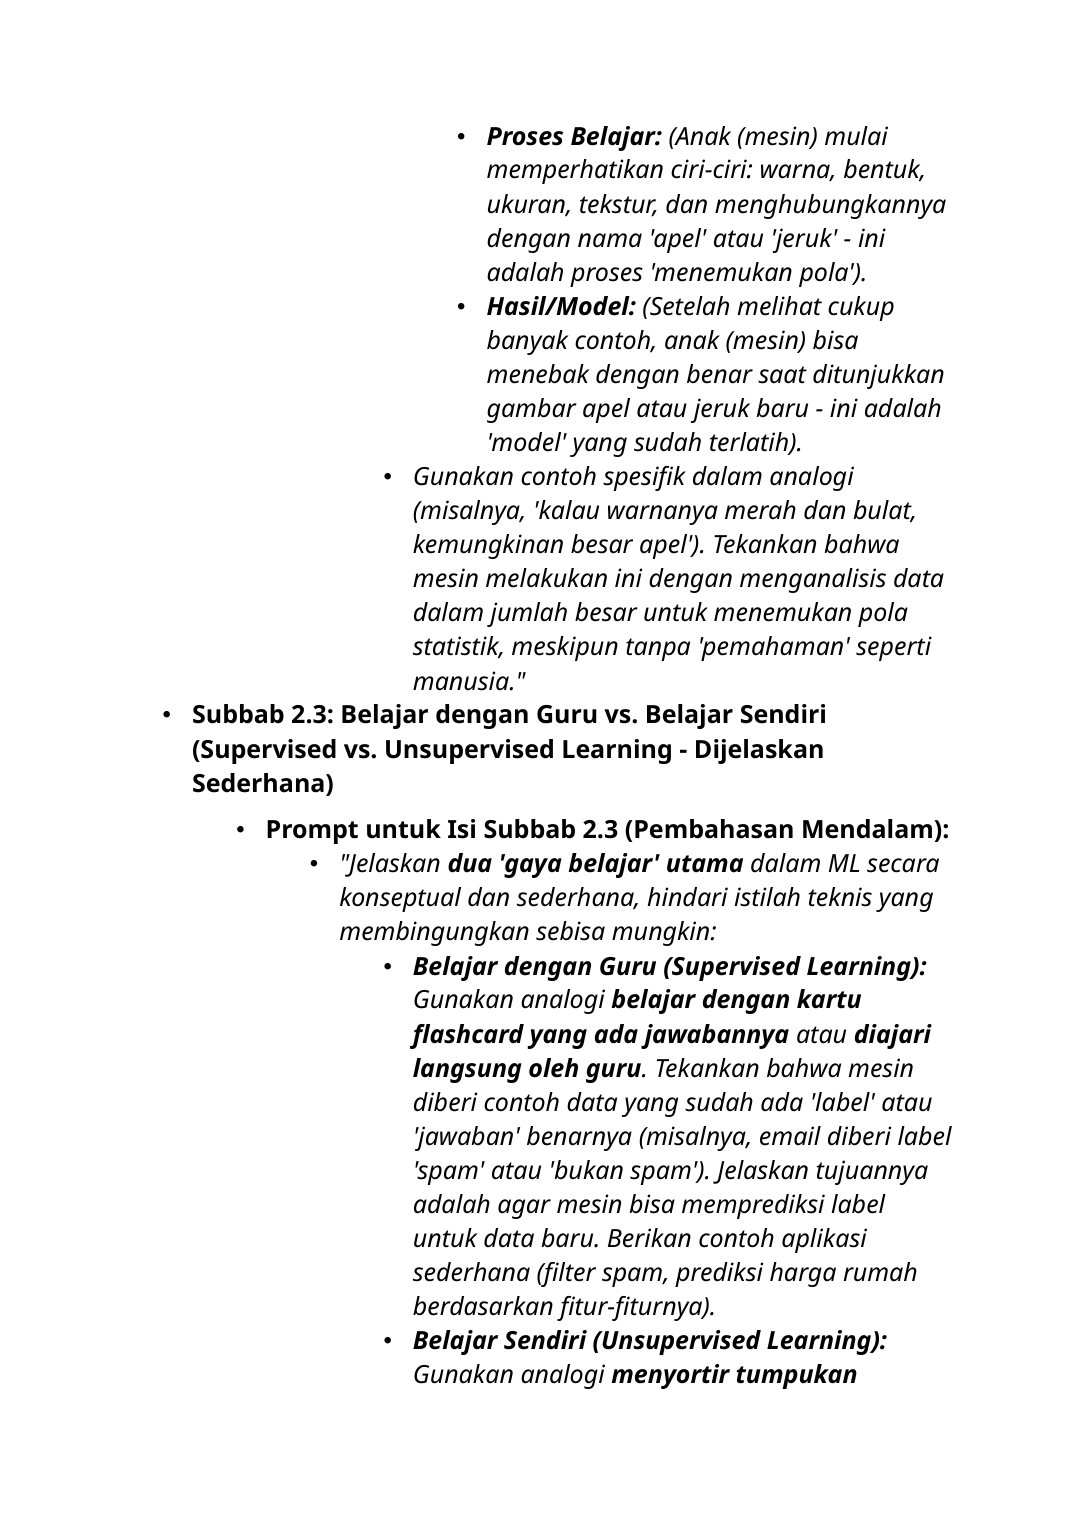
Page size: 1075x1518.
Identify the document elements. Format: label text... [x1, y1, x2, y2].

list Subbab 2.3: Belajar dengan Guru vs. Belajar Sendiri (Supervised vs. Unsupervised Learning - Dijelaskan Sederhana) [162, 697, 957, 799]
list "Jelaskan dua 'gaya belajar' utama dalam ML secara konseptual dan sederhana, hindari istilah teknis yang membingungkan sebisa mungkin: [309, 846, 957, 948]
list Belajar Sendiri (Unsupervised Learning): Gunakan analogi menyortir tumpukan [383, 1323, 957, 1391]
list Proses Belajar: (Anak (mesin) mulai memperhatikan ciri-ciri: warna, bentuk, ukuran, tekstur, dan menghubungkannya dengan nama 'apel' atau 'jeruk' - ini adalah proses 'menemukan pola'). [457, 118, 957, 288]
list Gunakan contoh spesifik dalam analogi (misalnya, 'kalau warnanya merah dan bulat, kemungkinan besar apel'). Tekankan bahwa mesin melakukan ini dengan menganalisis data dalam jumlah besar untuk menemukan pola statistik, meskipun tanpa 'pemahaman' seperti manusia." [383, 459, 957, 697]
list Belajar dengan Guru (Supervised Learning): Gunakan analogi belajar dengan kartu flashcard yang ada jawabannya atau diajari langsung oleh guru. Tekankan bahwa mesin diberi contoh data yang sudah ada 'label' atau 'jawaban' benarnya (misalnya, email diberi label 'spam' atau 'bukan spam'). Jelaskan tujuannya adalah agar mesin bisa memprediksi label untuk data baru. Berikan contoh aplikasi sederhana (filter spam, prediksi harga rumah berdasarkan fitur-fiturnya). [383, 948, 957, 1323]
list Prompt untuk Isi Subbab 2.3 (Pembahasan Mendalam): [236, 812, 957, 846]
list Hasil/Model: (Setelah melihat cukup banyak contoh, anak (mesin) bisa menebak dengan benar saat ditunjukkan gambar apel atau jeruk baru - ini adalah 'model' yang sudah terlatih). [457, 288, 957, 459]
